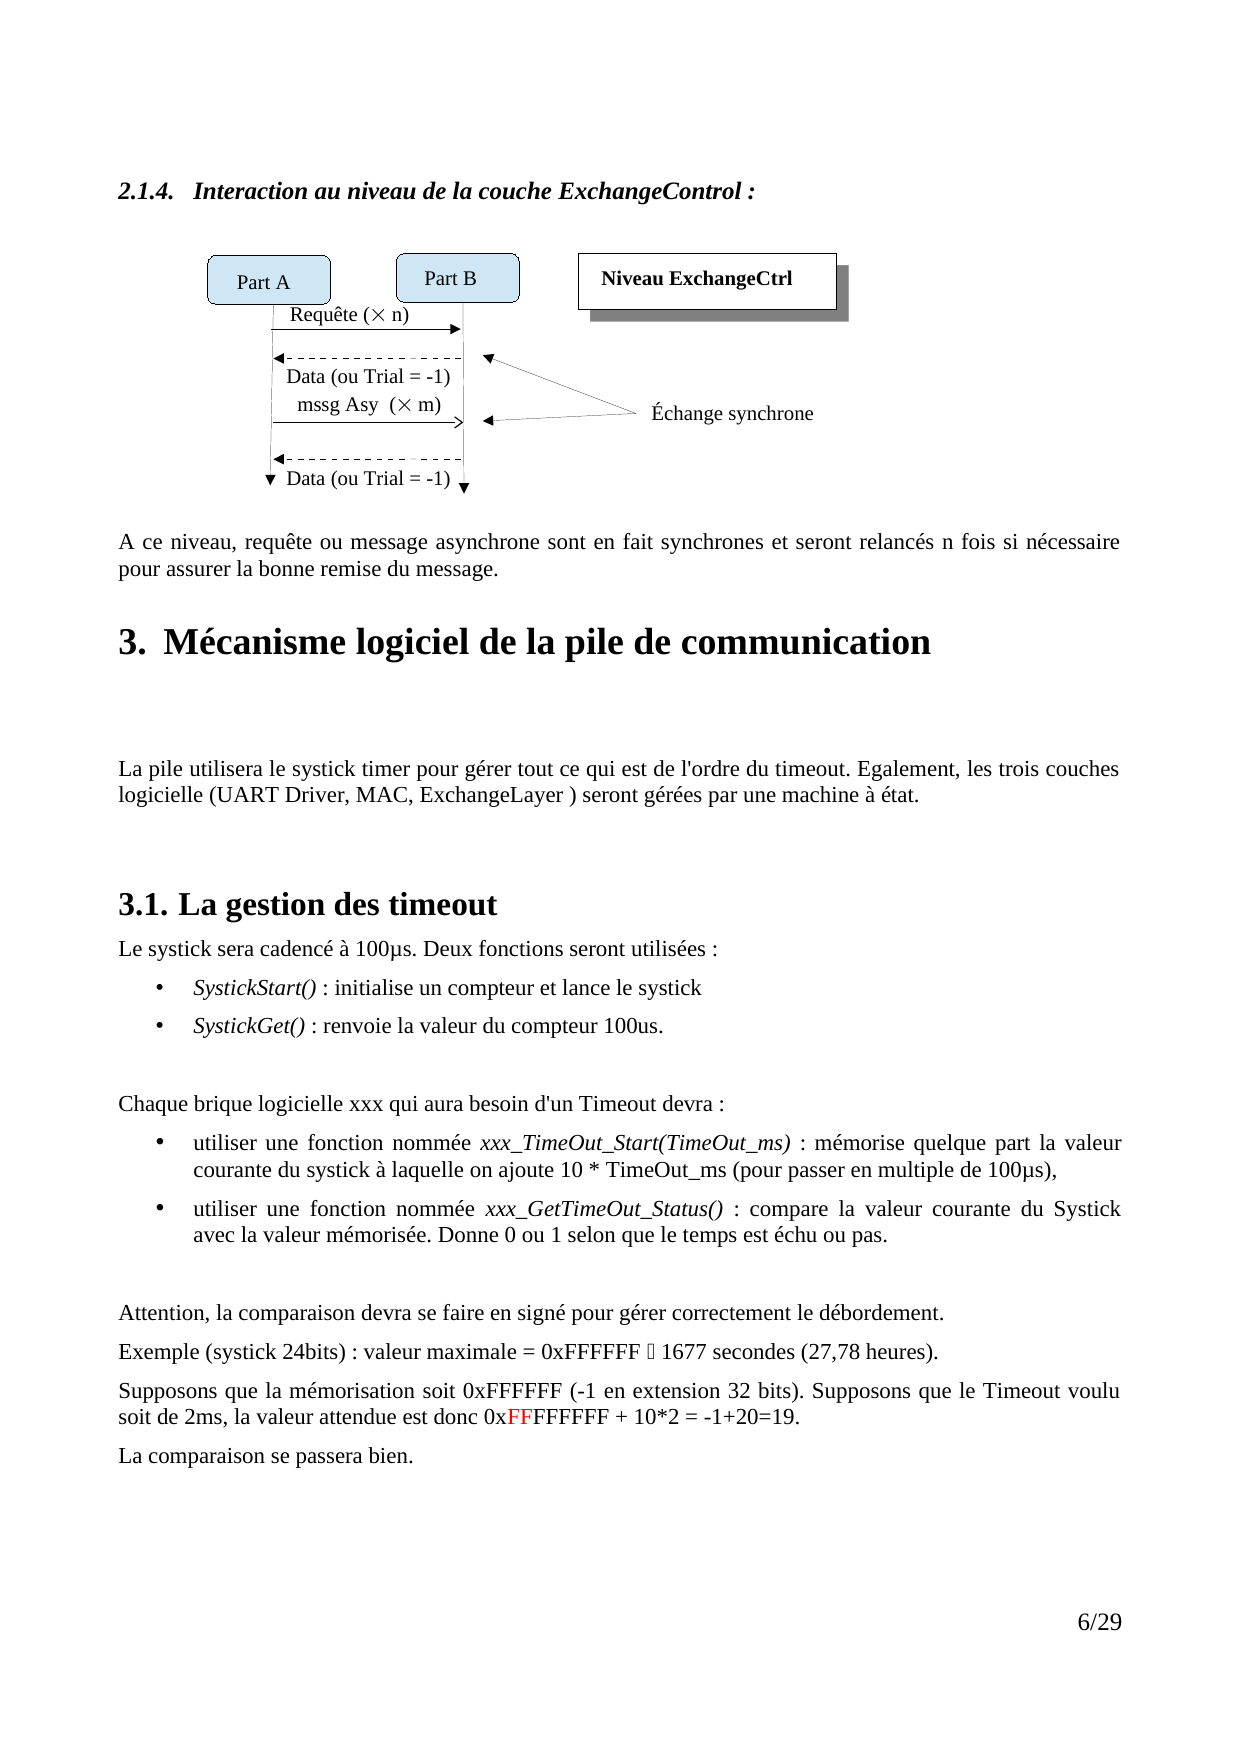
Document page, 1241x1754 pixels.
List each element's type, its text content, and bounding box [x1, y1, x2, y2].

list SystickStart() : initialise un compteur et lance le systick [156, 974, 1122, 1000]
list utiliser une fonction nommée xxx_GetTimeOut_Status() : compare la valeur courante du Systick avec la valeur mémorisée. Donne 0 ou 1 selon que le temps est échu ou pas. [156, 1195, 1122, 1248]
text La comparaison se passera bien. [118, 1442, 1122, 1468]
text Supposons que la mémorisation soit 0xFFFFFF (-1 en extension 32 bits). Supposons que le Timeout voulu soit de 2ms, la valeur attendue est donc 0xFFFFFFFF + 10*2 = -1+20=19. [118, 1377, 1122, 1429]
text Exemple (systick 24bits) : valeur maximale = 0xFFFFFF  1677 secondes (27,78 heures). [118, 1338, 1122, 1364]
subtitle Mécanisme logiciel de la pile de communication [118, 619, 1122, 662]
text La pile utilisera le systick timer pour gérer tout ce qui est de l'ordre du timeout. Egalement, les trois couches logicielle (UART Driver, MAC, ExchangeLayer ) seront gérées par une machine à état. [118, 755, 1122, 808]
text Chaque brique logicielle xxx qui aura besoin d'un Timeout devra : [118, 1090, 1122, 1117]
subtitle Interaction au niveau de la couche ExchangeControl : [118, 176, 1122, 205]
subtitle La gestion des timeout [118, 884, 1122, 922]
list SystickGet() : renvoie la valeur du compteur 100us. [156, 1012, 1122, 1039]
text Le systick sera cadencé à 100µs. Deux fonctions seront utilisées : [118, 935, 1122, 961]
list utiliser une fonction nommée xxx_TimeOut_Start(TimeOut_ms) : mémorise quelque part la valeur courante du systick à laquelle on ajoute 10 * TimeOut_ms (pour passer en multiple de 100µs), [156, 1129, 1122, 1182]
text Attention, la comparaison devra se faire en signé pour gérer correctement le débordement. [118, 1299, 1122, 1326]
text A ce niveau, requête ou message asynchrone sont en fait synchrones et seront relancés n fois si nécessaire pour assurer la bonne remise du message. [118, 528, 1122, 581]
